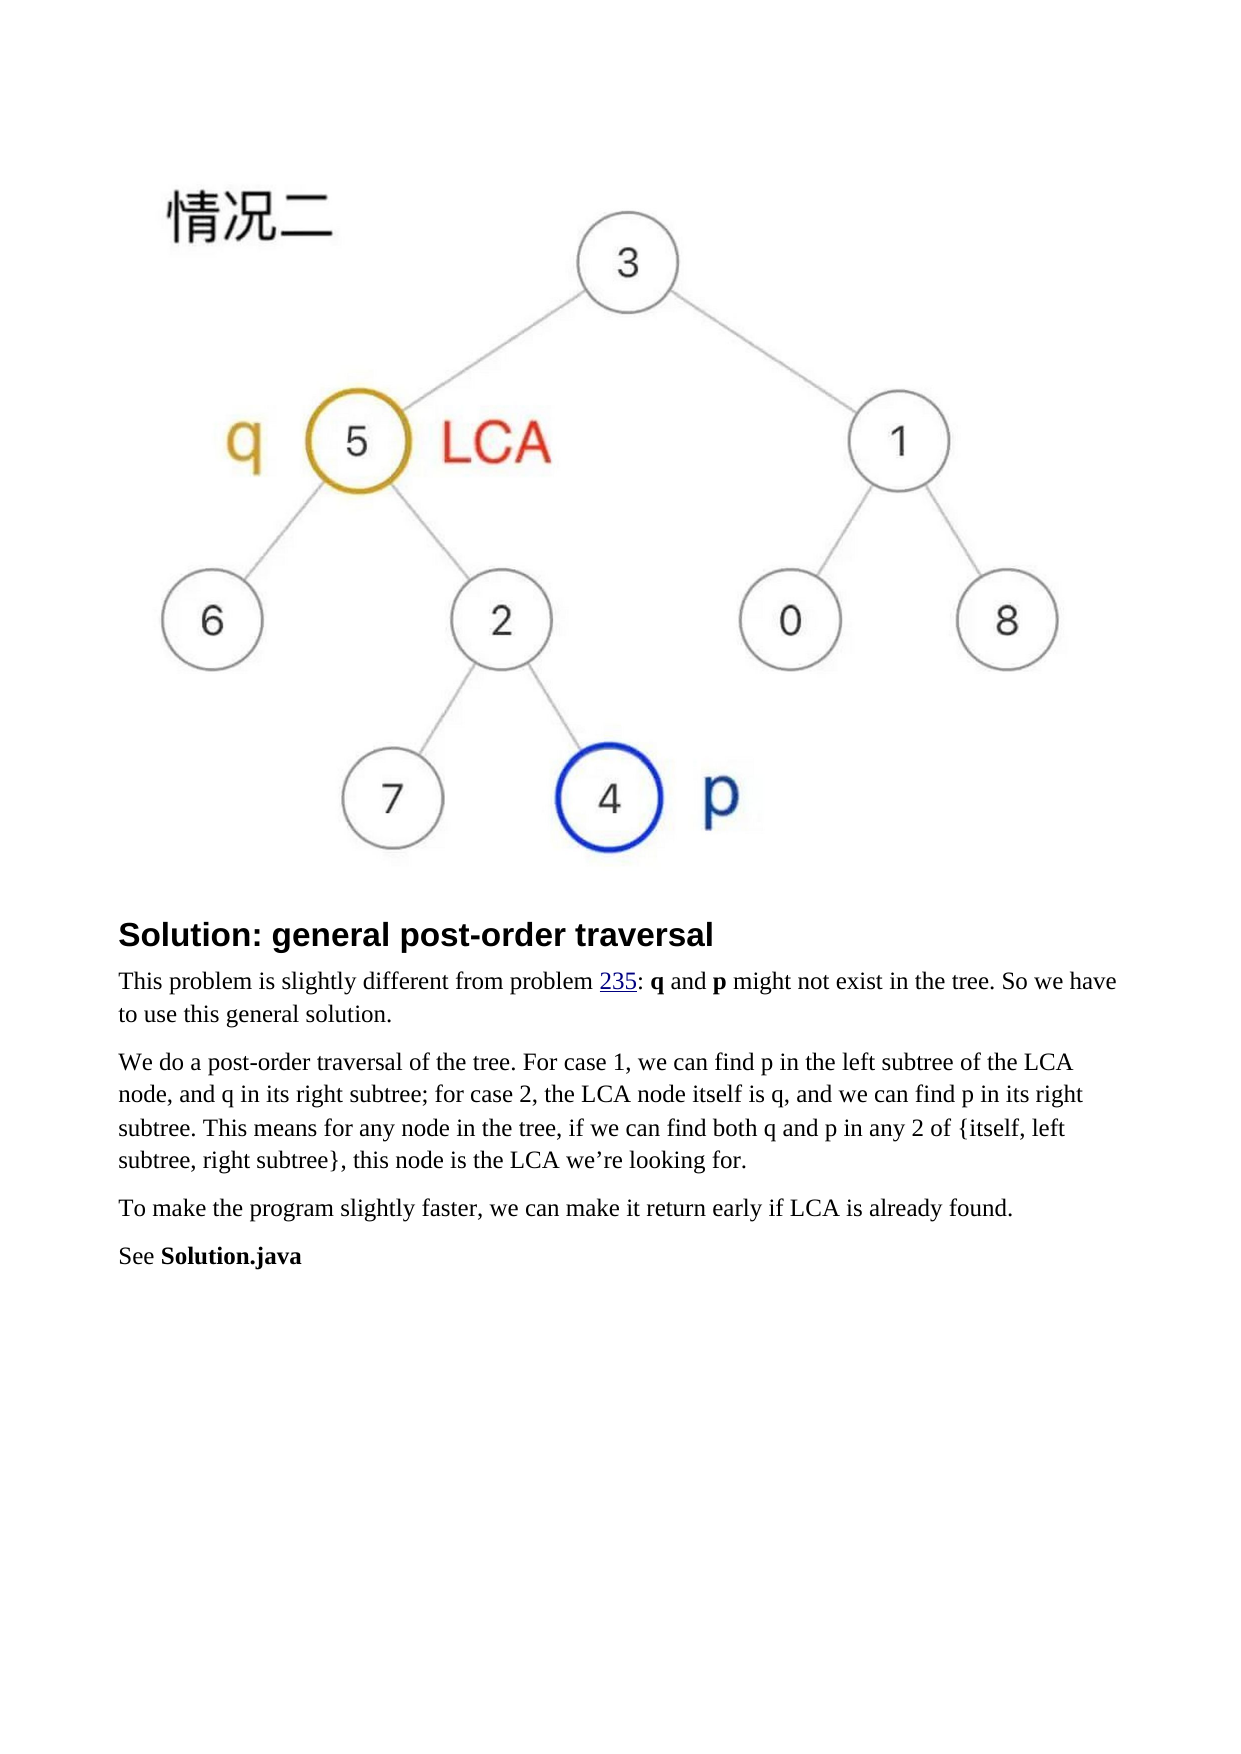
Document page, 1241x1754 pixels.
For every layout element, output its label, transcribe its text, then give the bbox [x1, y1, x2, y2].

text This problem is slightly different from problem 235: q and p might not exist in the tree. So we have to use this general solution. [118, 966, 1122, 1028]
text We do a post-order traversal of the tree. For case 1, we can find p in the left subtree of the LCA node, and q in its right subtree; for case 2, the LCA node itself is q, and we can find p in its right subtree. This means for any node in the tree, if we can find both q and p in any 2 of {itself, left subtree, right subtree}, this node is the LCA we’re looking for. [118, 1047, 1122, 1174]
text See Solution.java [118, 1241, 1122, 1269]
subtitle Solution: general post-order traversal [118, 118, 1122, 953]
picture [108, 141, 1113, 915]
text To make the program slightly faster, we can make it return early if LCA is already found. [118, 1193, 1122, 1222]
